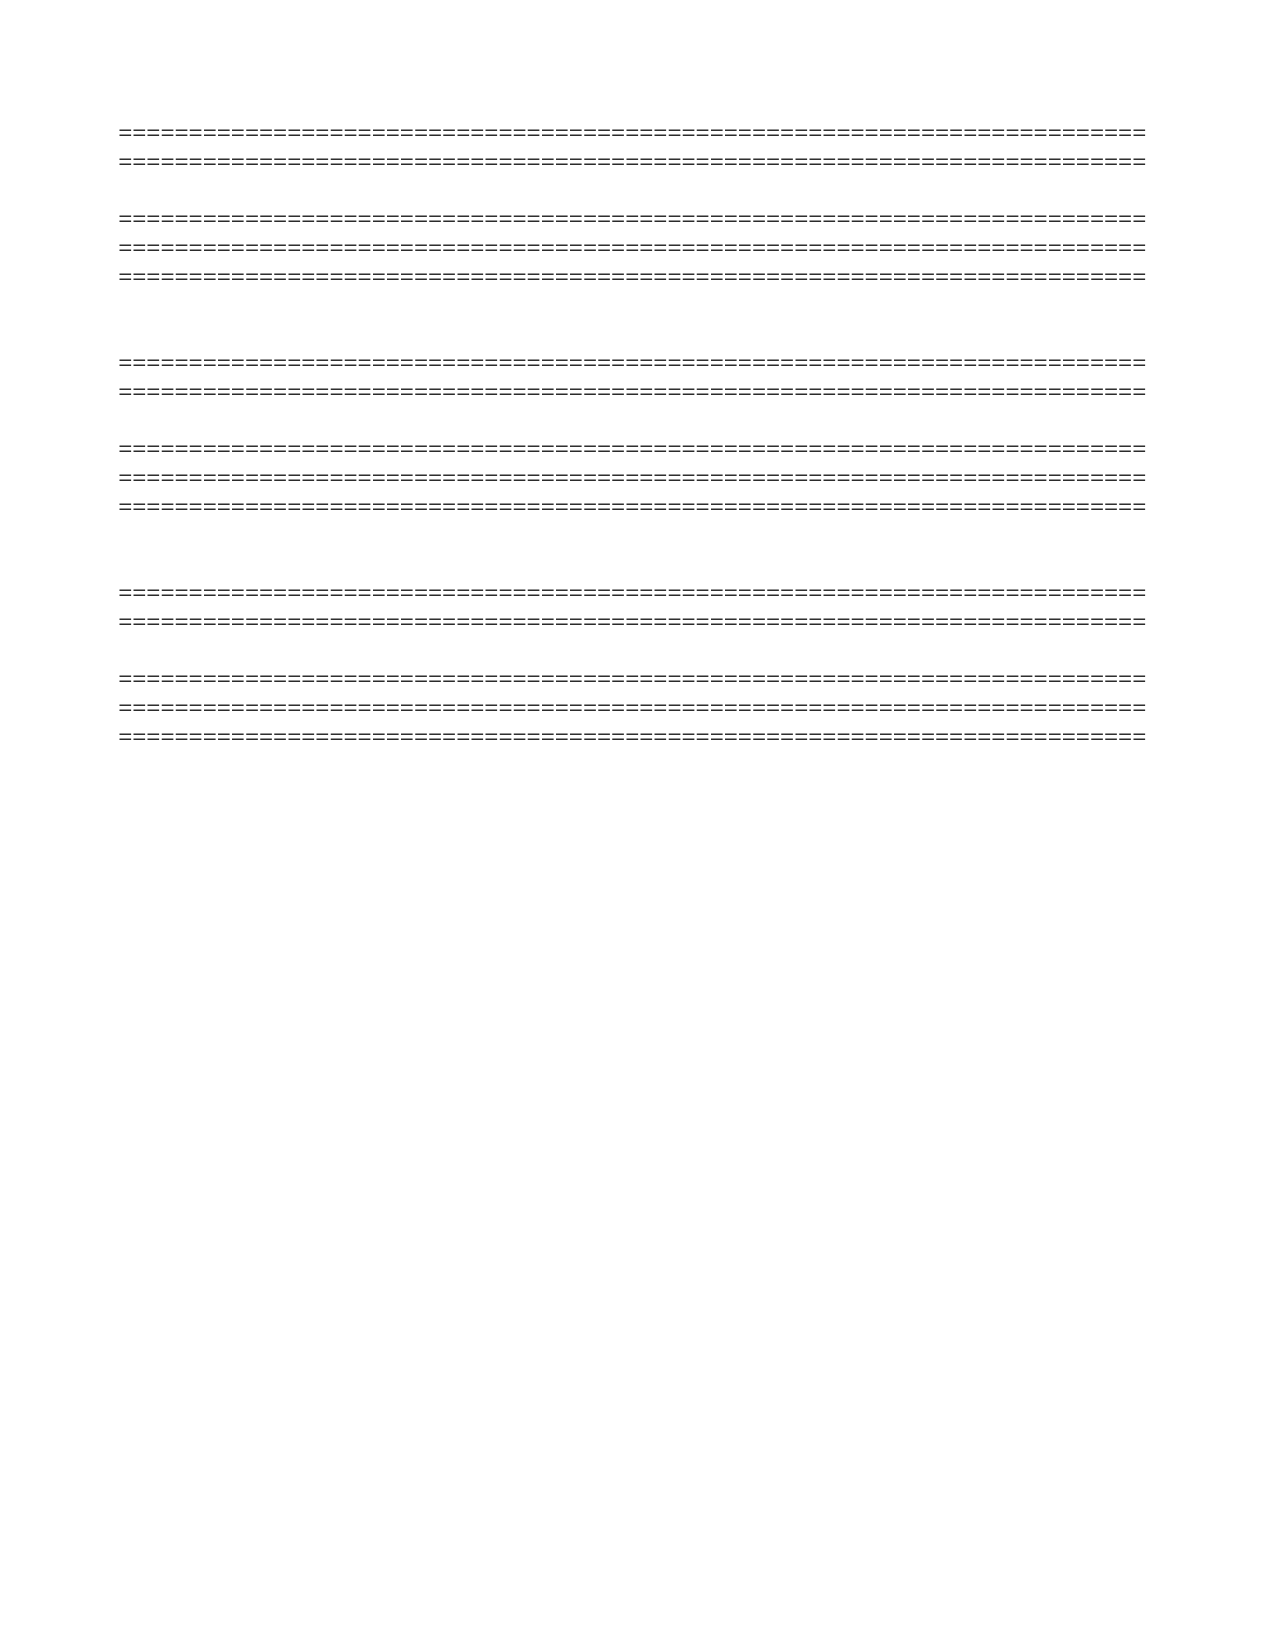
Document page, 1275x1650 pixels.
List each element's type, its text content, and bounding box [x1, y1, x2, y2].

text ========================================================================= [118, 434, 1157, 463]
text ================================================================================================================================================== [118, 118, 1157, 176]
text ================================================================================================================================================== [118, 693, 1157, 751]
text ========================================================================= [118, 204, 1157, 233]
text ================================================================================================================================================== [118, 233, 1157, 291]
text ========================================================================= [118, 664, 1157, 693]
text ================================================================================================================================================== [118, 348, 1157, 406]
text ================================================================================================================================================== [118, 578, 1157, 636]
text ================================================================================================================================================== [118, 463, 1157, 521]
